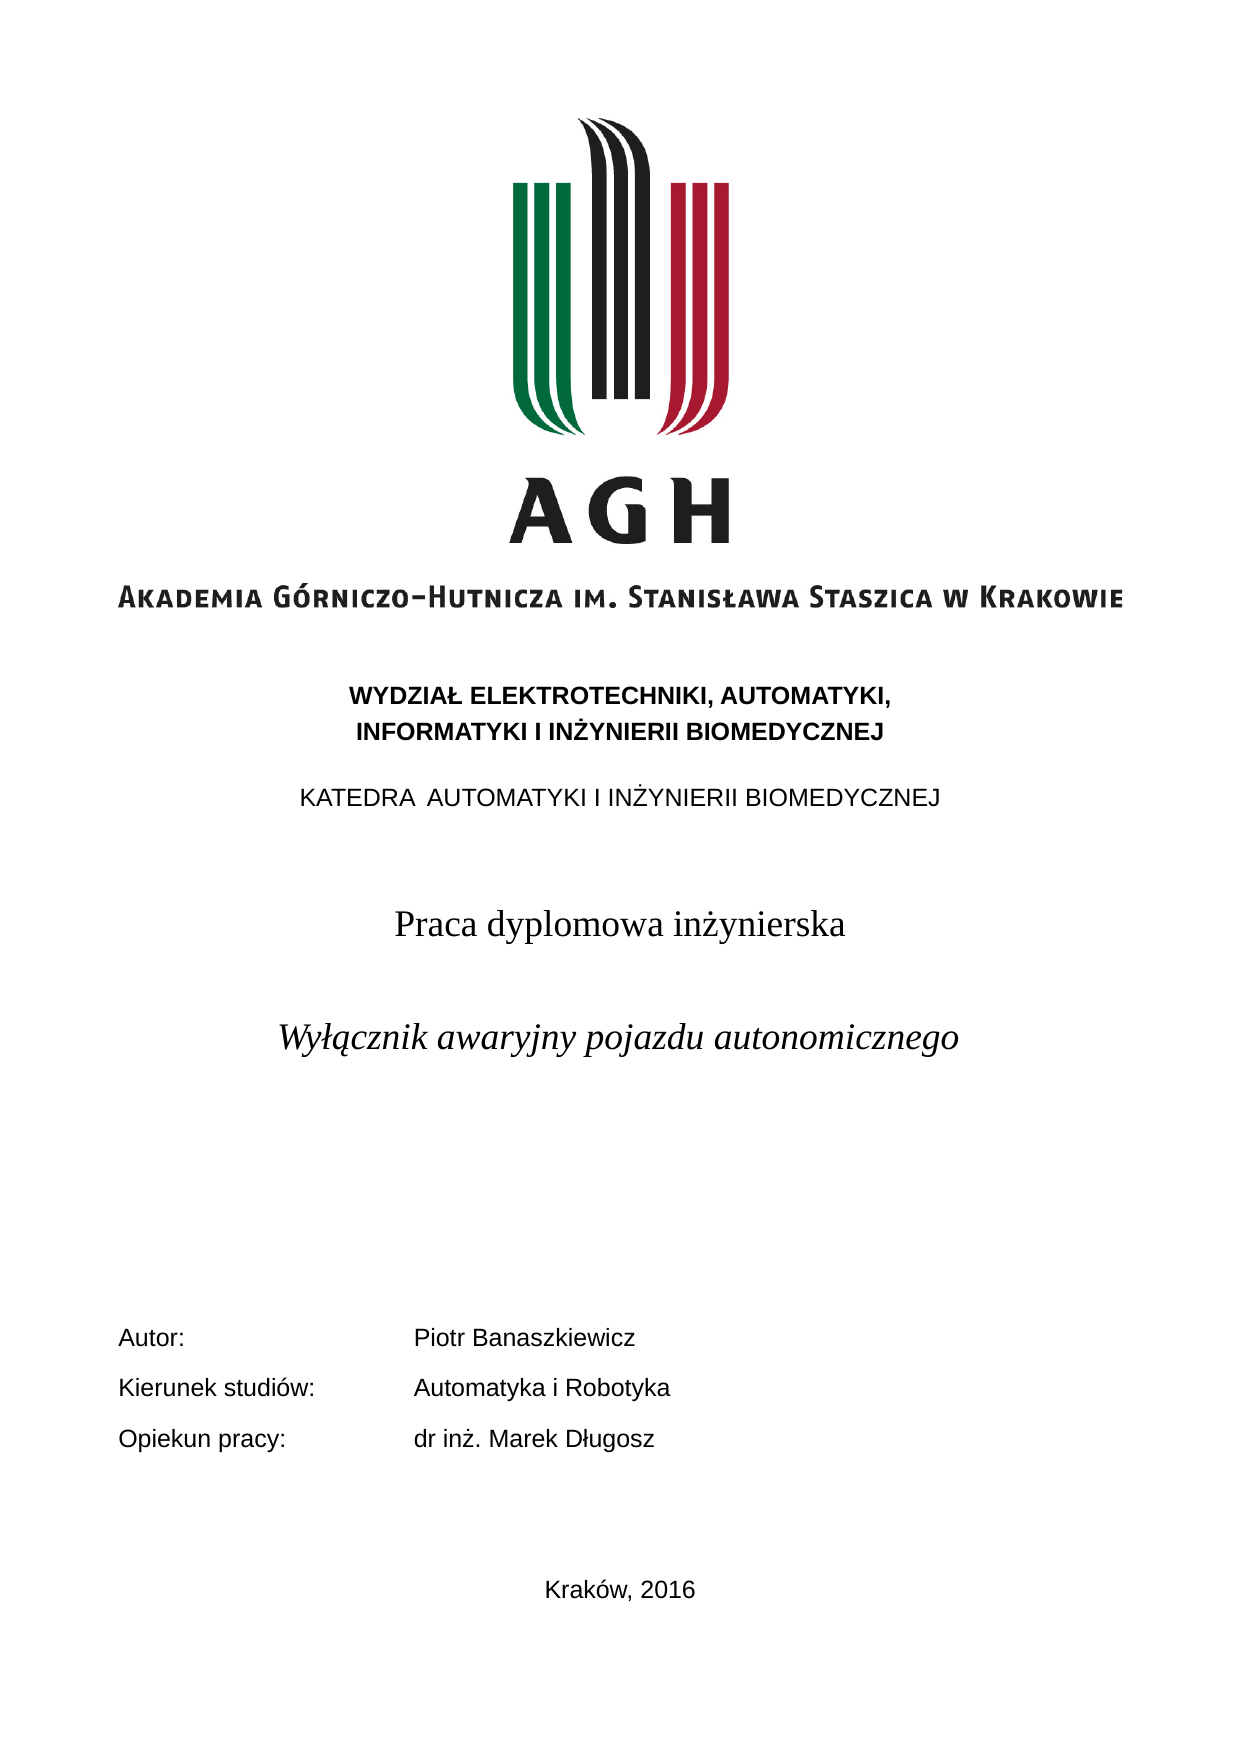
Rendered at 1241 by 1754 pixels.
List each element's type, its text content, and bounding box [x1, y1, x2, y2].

picture [118, 118, 1123, 608]
text Kierunek studiów: Automatyka i Robotyka [118, 1373, 1122, 1402]
text Kraków, 2016 [118, 1575, 1122, 1604]
text Autor: Piotr Banaszkiewicz [118, 1322, 1122, 1351]
text Opiekun pracy: dr inż. Marek Długosz [118, 1423, 1122, 1452]
text Wydział Elektrotechniki, Automatyki, Informatyki i Inżynierii Biomedycznej [118, 681, 1122, 746]
text Katedra Automatyki i Inżynierii Biomedycznej [118, 783, 1122, 812]
subtitle Wyłącznik awaryjny pojazdu autonomicznego [118, 1014, 1122, 1057]
subtitle Praca dyplomowa inżynierska [118, 902, 1122, 945]
